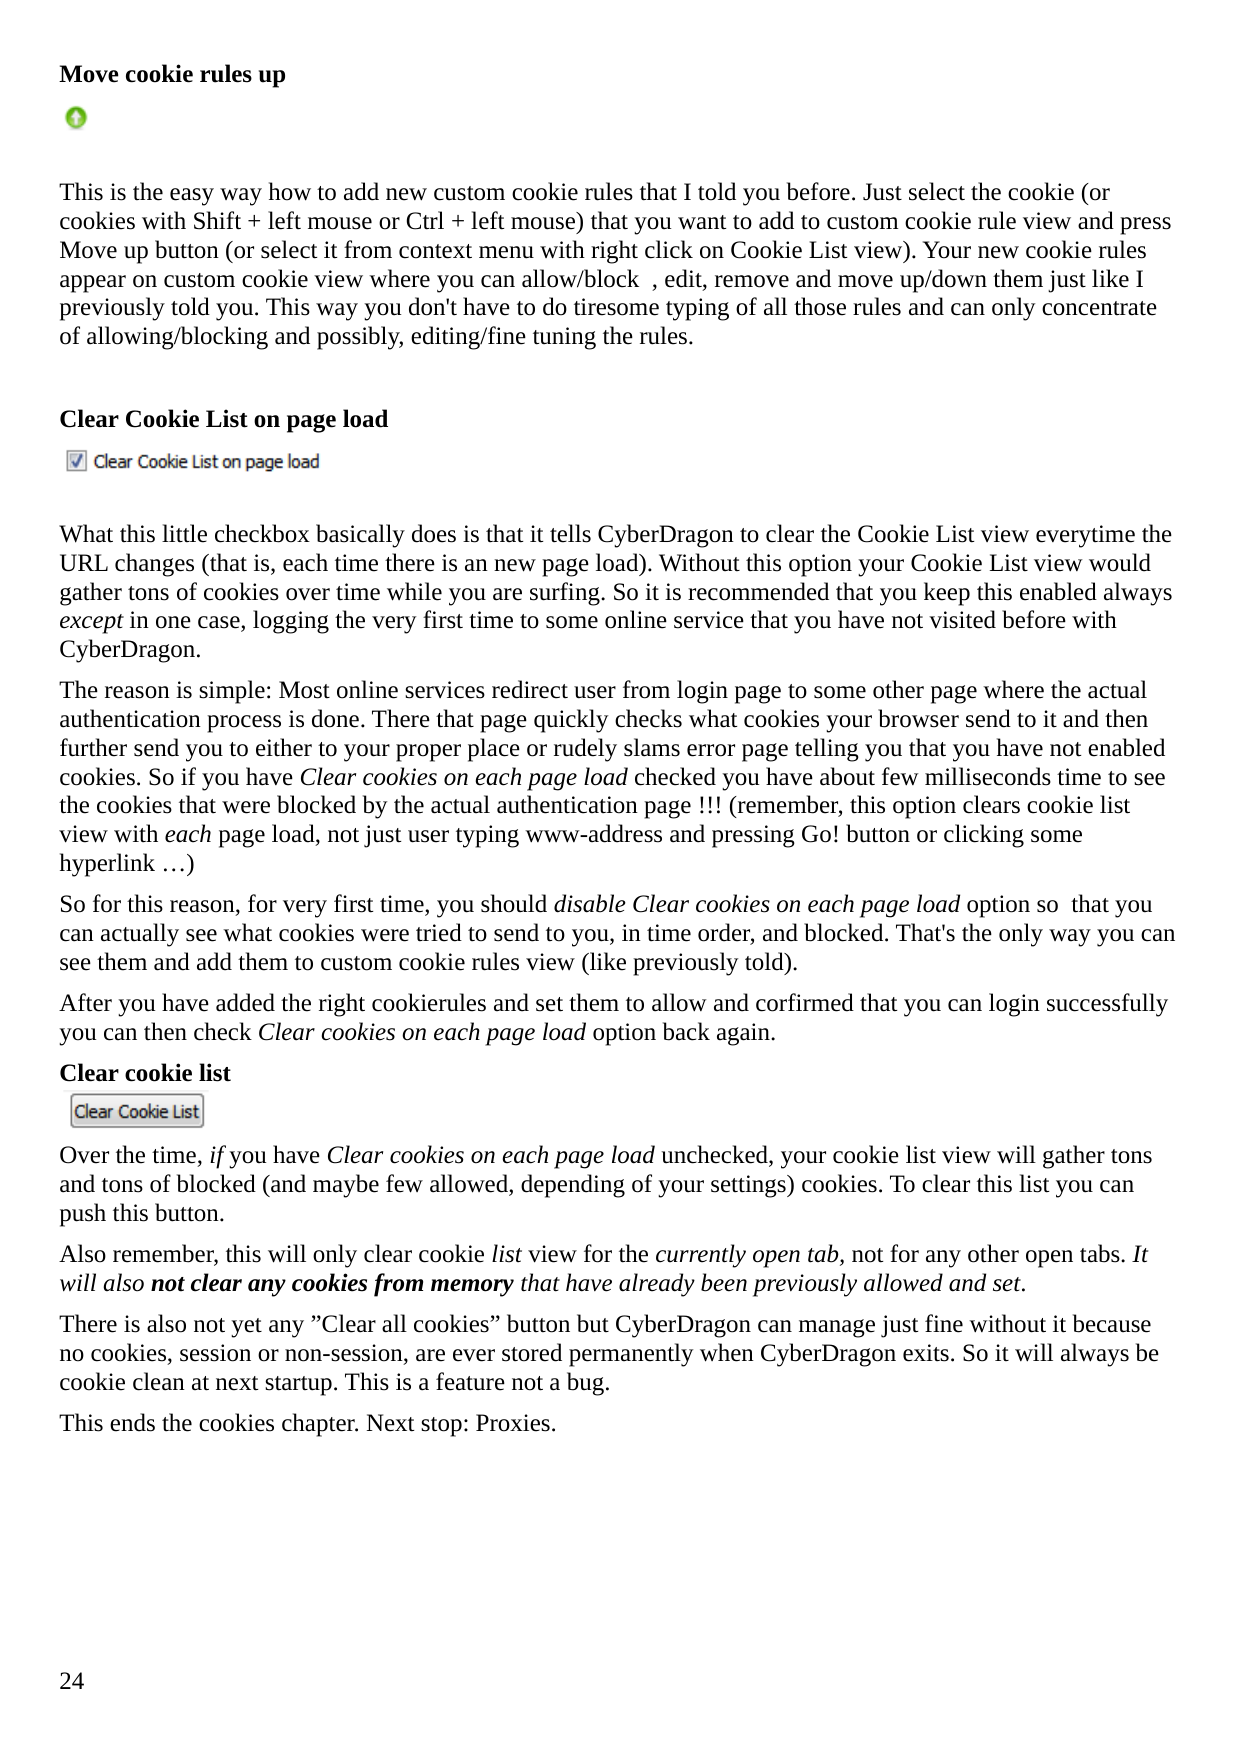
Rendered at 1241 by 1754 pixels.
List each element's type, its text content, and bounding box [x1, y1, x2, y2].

text So for this reason, for very first time, you should disable Clear cookies on each page load option so that you can actually see what cookies were tried to send to you, in time order, and blocked. That's the only way you can see them and add them to custom cookie rules view (like previously told). [59, 889, 1181, 975]
text What this little checkbox basically does is that it tells CyberDragon to clear the Cookie List view everytime the URL changes (that is, each time there is an new page load). Without this option your Cookie List view would gather tons of cookies over time while you are surfing. So it is recommended that you keep this enabled always except in one case, logging the very first time to some online service that you have not visited before with CyberDragon. [59, 519, 1181, 663]
text There is also not yet any ”Clear all cookies” button but CyberDragon can manage just fine without it because no cookies, session or non-session, are ever stored permanently when CyberDragon exits. So it will always be cookie clean at next startup. This is a feature not a bug. [59, 1309, 1181, 1395]
picture [59, 445, 330, 478]
picture [59, 100, 97, 137]
text This is the easy way how to add new custom cookie rules that I told you before. Just select the cookie (or cookies with Shift + left mouse or Ctrl + left mouse) that you want to add to custom cookie rule view and press Move up button (or select it from context menu with right click on Cookie List view). Your new cookie rules appear on custom cookie view where you can allow/block , edit, remove and move up/down them just like I previously told you. This way you don't have to do tiresome typing of all those rules and can only concentrate of allowing/blocking and possibly, editing/fine tuning the rules. [59, 177, 1181, 350]
text Over the time, if you have Clear cookies on each page load unchecked, your cookie list view will gather tons and tons of blocked (and maybe few allowed, depending of your settings) cookies. To clear this list you can push this button. [59, 1140, 1181, 1227]
text Move cookie rules up [59, 59, 1181, 88]
picture [63, 1090, 209, 1133]
text The reason is simple: Most online services redirect user from login page to some other page where the actual authentication process is done. There that page quickly checks what cookies your browser send to it and then further send you to either to your proper place or rudely slams error page telling you that you have not enabled cookies. So if you have Clear cookies on each page load checked you have about few milliseconds time to see the cookies that were blocked by the actual authentication page !!! (remember, this option clears cookie list view with each page load, not just user typing www-address and pressing Go! button or clicking some hyperlink …) [59, 675, 1181, 877]
text Clear cookie list [59, 1058, 1181, 1087]
text Clear Cookie List on page load [59, 404, 1181, 432]
text Also remember, this will only clear cookie list view for the currently open tab, not for any other open tabs. It will also not clear any cookies from memory that have already been previously allowed and set. [59, 1239, 1181, 1297]
text This ends the cookies chapter. Next stop: Proxies. [59, 1408, 1181, 1437]
text After you have added the right cookierules and set them to allow and corfirmed that you can login successfully you can then check Clear cookies on each page load option back again. [59, 988, 1181, 1045]
